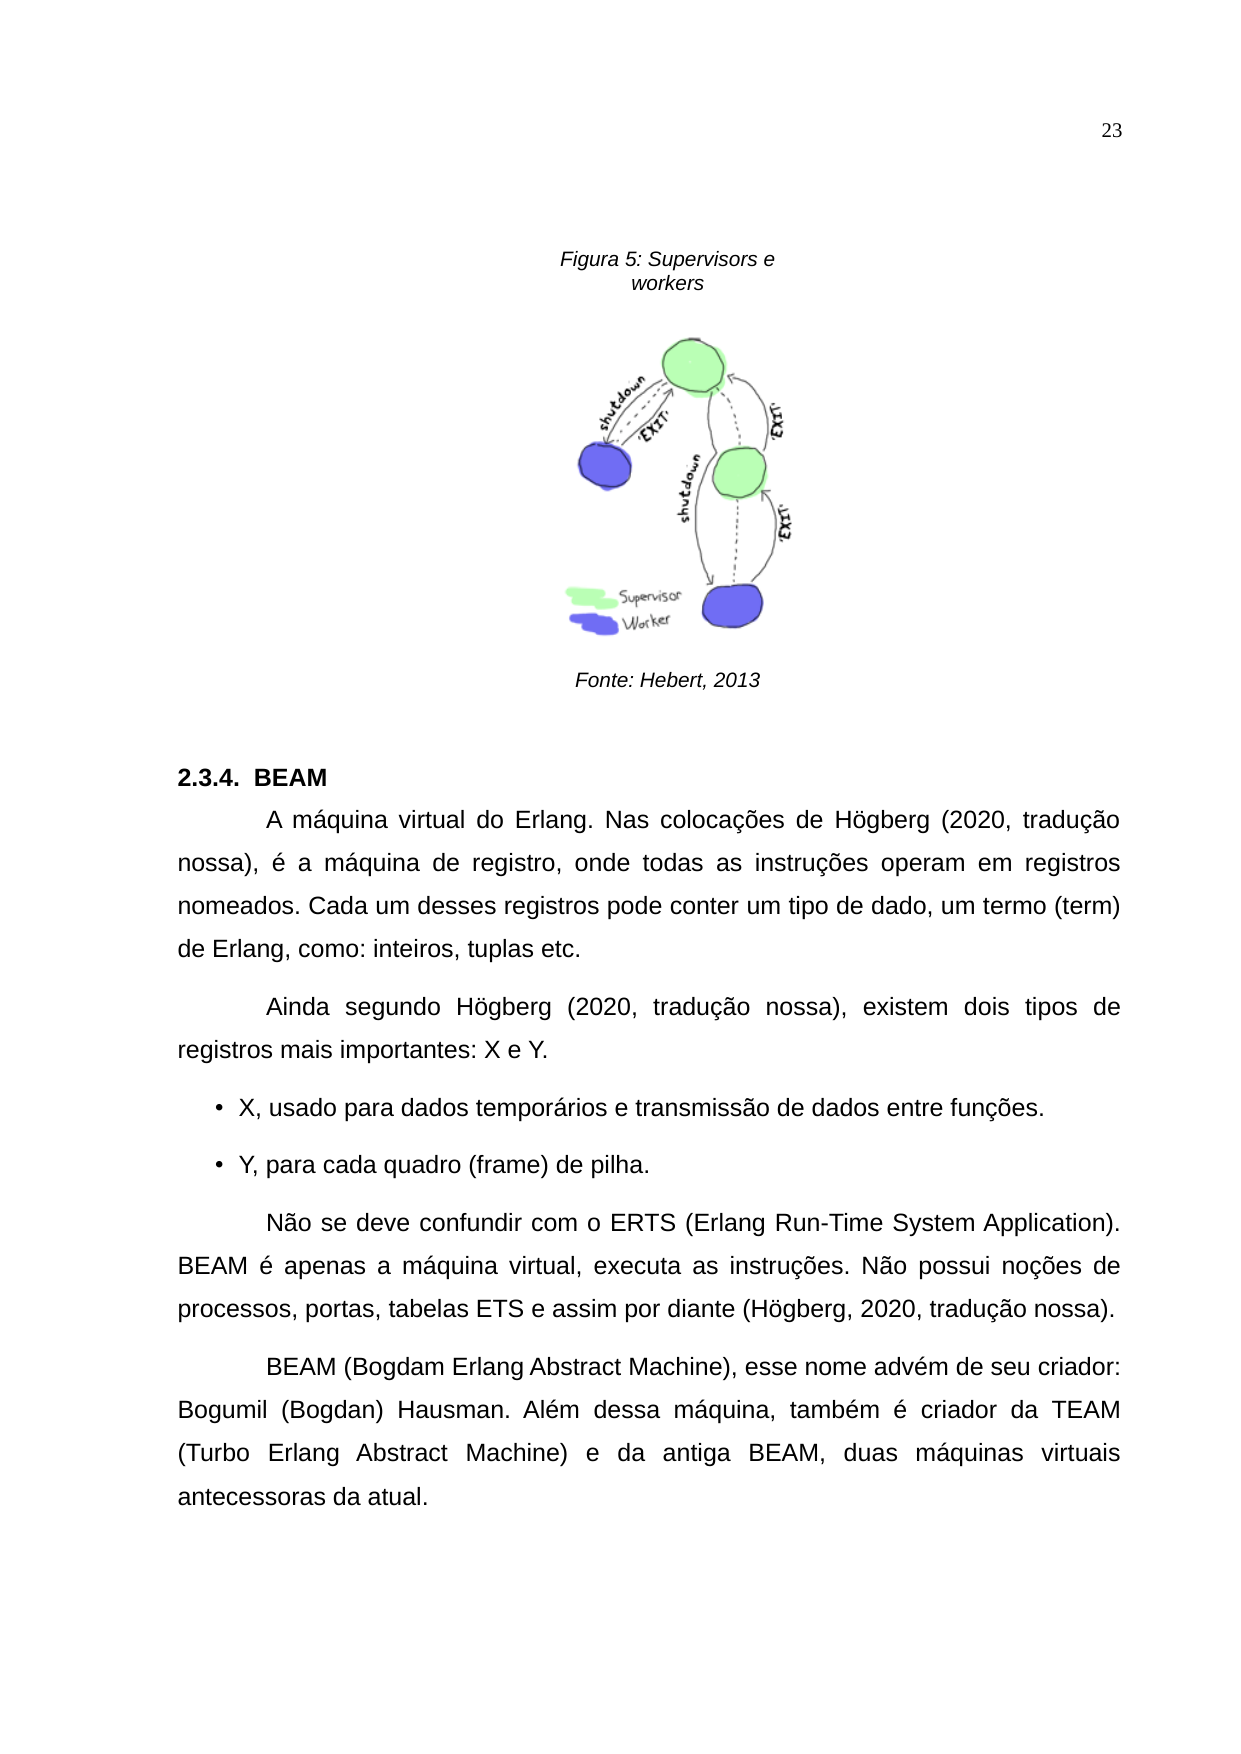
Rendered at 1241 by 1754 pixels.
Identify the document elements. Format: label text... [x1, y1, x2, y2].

text Figura 5: Supervisors e workers [555, 247, 782, 295]
list X, usado para dados temporários e transmissão de dados entre funções. [215, 1092, 1122, 1121]
subtitle BEAM [177, 763, 1122, 792]
text Fonte: Hebert, 2013 [555, 656, 782, 692]
text Ainda segundo Högberg (2020, tradução nossa), existem dois tipos de registros mais importantes: X e Y. [177, 992, 1122, 1063]
text Não se deve confundir com o ERTS (Erlang Run-Time System Application). BEAM é apenas a máquina virtual, executa as instruções. Não possui noções de processos, portas, tabelas ETS e assim por diante (Högberg, 2020, tradução nossa). [177, 1208, 1122, 1323]
list Y, para cada quadro (frame) de pilha. [215, 1150, 1122, 1179]
picture [538, 315, 829, 656]
text A máquina virtual do Erlang. Nas colocações de Högberg (2020, tradução nossa), é a máquina de registro, onde todas as instruções operam em registros nomeados. Cada um desses registros pode conter um tipo de dado, um termo (term) de Erlang, como: inteiros, tuplas etc. [177, 804, 1122, 963]
text BEAM (Bogdam Erlang Abstract Machine), esse nome advém de seu criador: Bogumil (Bogdan) Hausman. Além dessa máquina, também é criador da TEAM (Turbo Erlang Abstract Machine) e da antiga BEAM, duas máquinas virtuais antecessoras da atual. [177, 1352, 1122, 1510]
